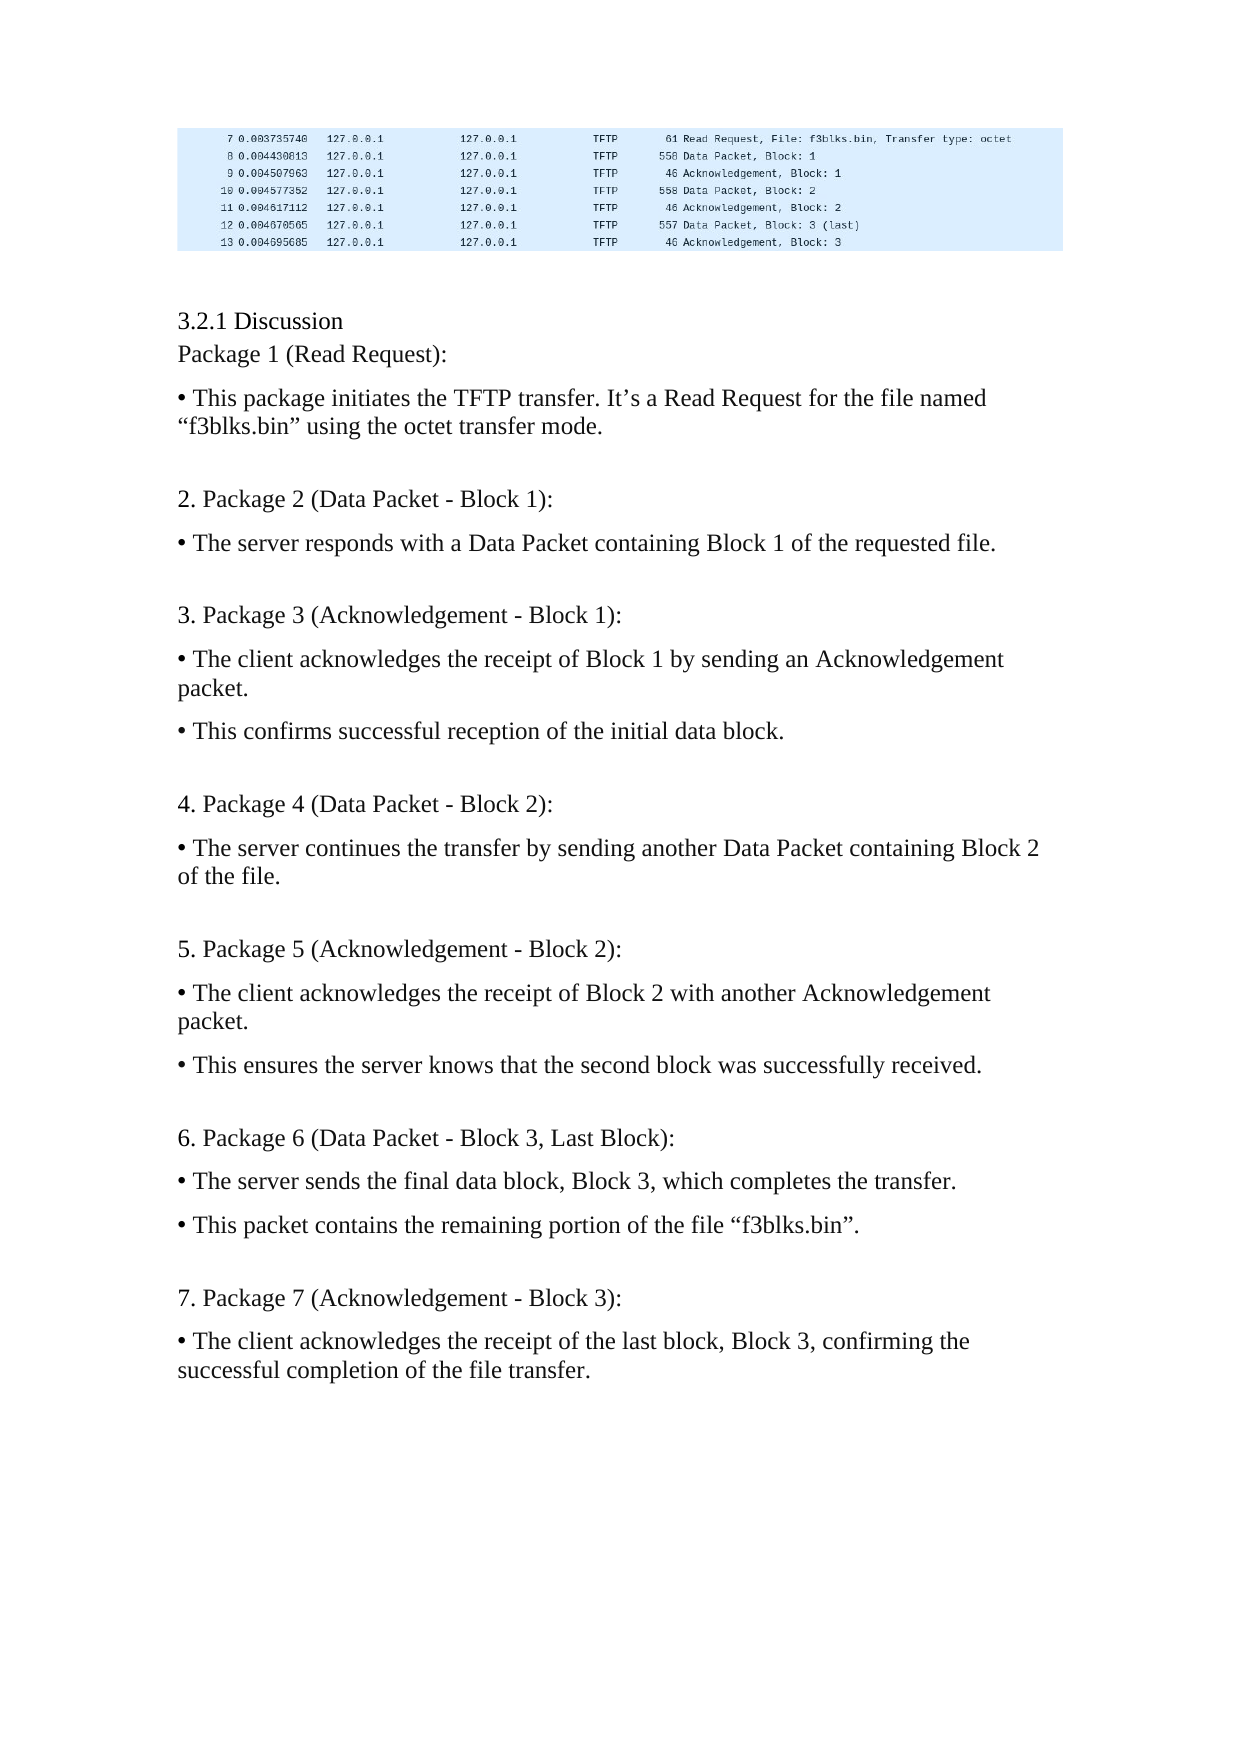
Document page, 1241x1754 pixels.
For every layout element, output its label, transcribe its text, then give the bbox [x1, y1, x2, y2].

list Package 4 (Data Packet - Block 2): [177, 789, 1063, 818]
list The client acknowledges the receipt of Block 2 with another Acknowledgement packet. [177, 978, 1063, 1035]
list This packet contains the remaining portion of the file “f3blks.bin”. [177, 1210, 1063, 1239]
list Package 2 (Data Packet - Block 1): [177, 484, 1063, 513]
list The client acknowledges the receipt of Block 1 by sending an Acknowledgement packet. [177, 644, 1063, 701]
list Package 3 (Acknowledgement - Block 1): [177, 600, 1063, 629]
subtitle Discussion [177, 308, 1063, 335]
list The server responds with a Data Packet containing Block 1 of the requested file. [177, 528, 1063, 556]
text Package 1 (Read Request): [177, 339, 1063, 368]
list The client acknowledges the receipt of the last block, Block 3, confirming the successful completion of the file transfer. [177, 1326, 1063, 1384]
list The server sends the final data block, Block 3, which completes the transfer. [177, 1166, 1063, 1195]
list Package 7 (Acknowledgement - Block 3): [177, 1283, 1063, 1311]
list This confirms successful reception of the initial data block. [177, 716, 1063, 745]
picture [177, 128, 1063, 251]
list Package 6 (Data Packet - Block 3, Last Block): [177, 1123, 1063, 1151]
list Package 5 (Acknowledgement - Block 2): [177, 934, 1063, 963]
list This package initiates the TFTP transfer. It’s a Read Request for the file named “f3blks.bin” using the octet transfer mode. [177, 383, 1063, 440]
list This ensures the server knows that the second block was successfully received. [177, 1050, 1063, 1079]
list The server continues the transfer by sending another Data Packet containing Block 2 of the file. [177, 833, 1063, 890]
